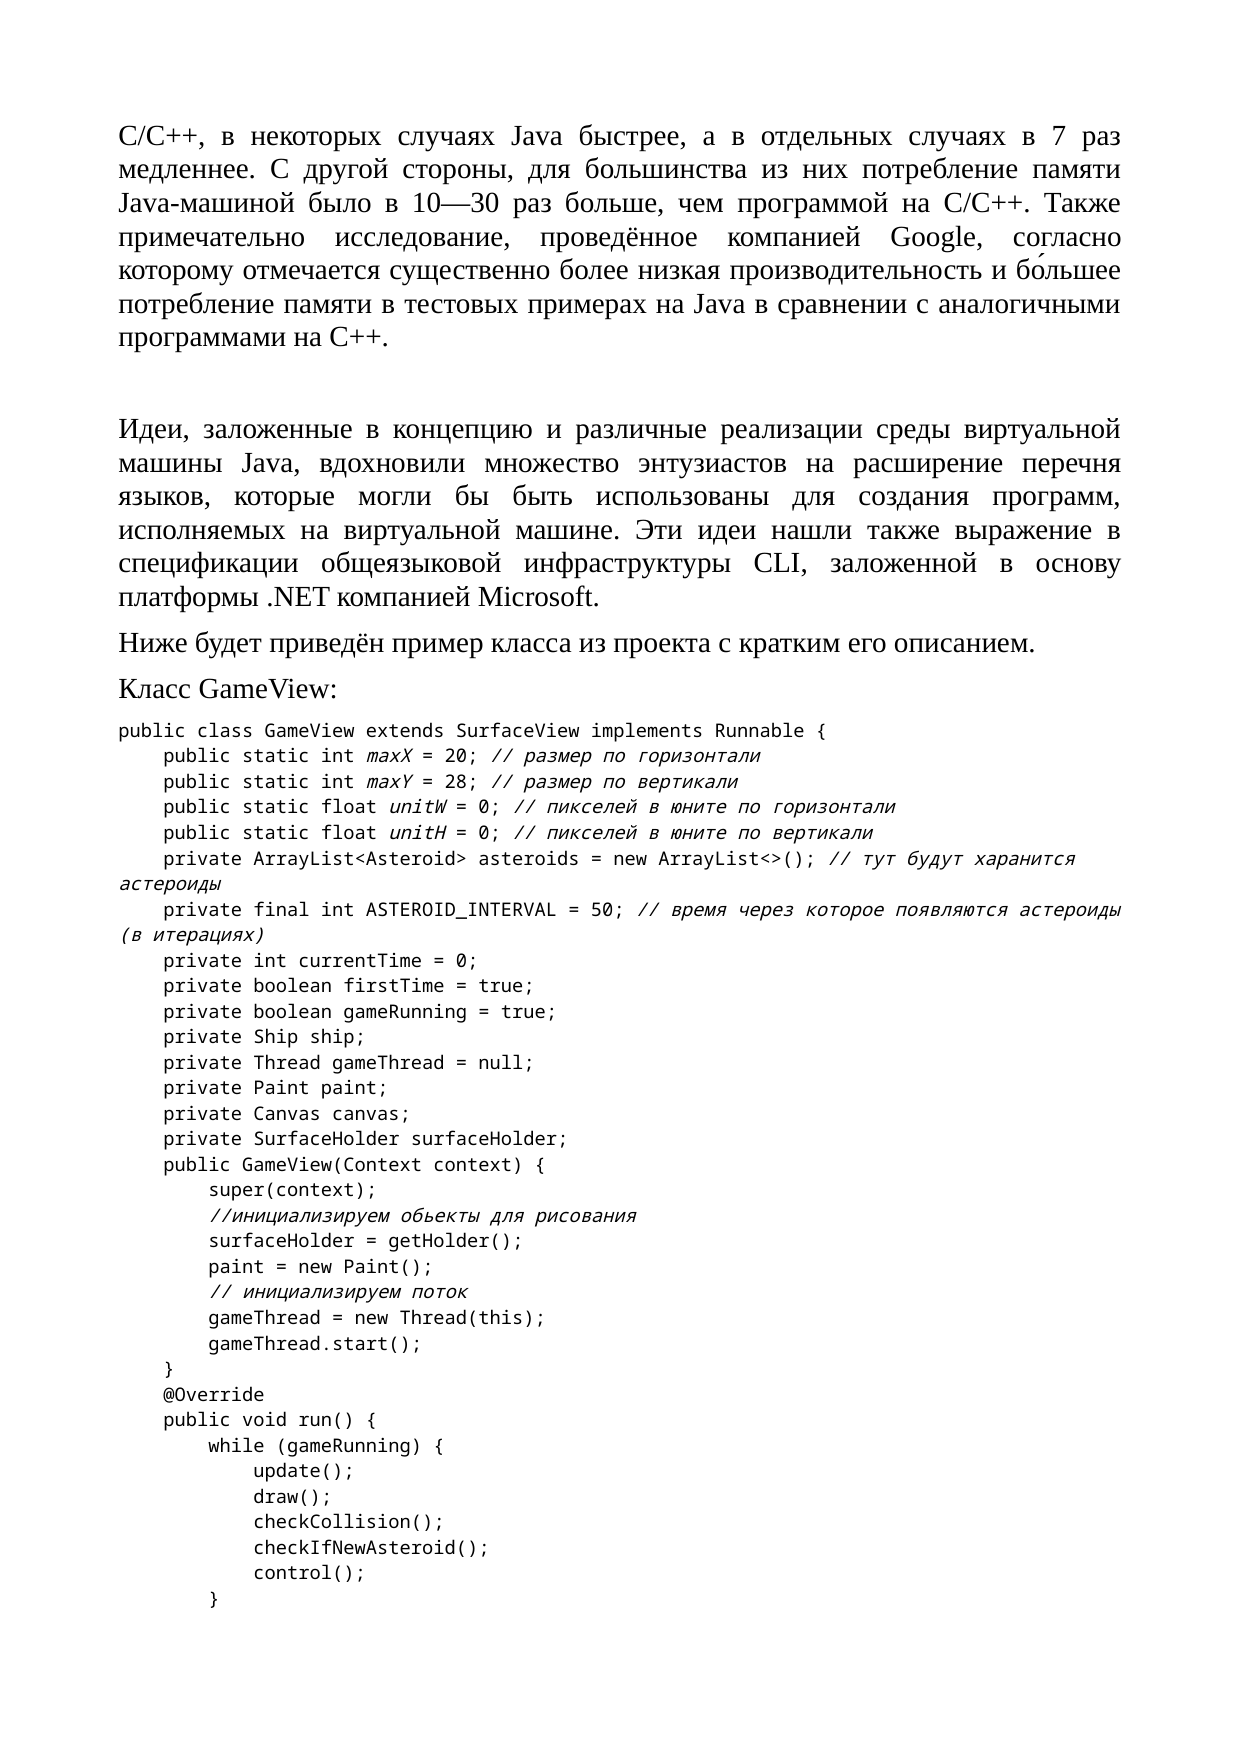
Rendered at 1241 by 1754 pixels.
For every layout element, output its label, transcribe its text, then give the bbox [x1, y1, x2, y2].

text checkIfNewAsteroid(); [118, 1534, 1122, 1559]
text } [118, 1585, 1122, 1611]
text public static int maxX = 20; // размер по горизонтали [118, 743, 1122, 768]
text private Paint paint; [118, 1074, 1122, 1100]
text public void run() { [118, 1406, 1122, 1432]
text gameThread = new Thread(this); [118, 1304, 1122, 1330]
text private boolean firstTime = true; [118, 972, 1122, 998]
text Класс GameView: [118, 671, 1122, 705]
text private Canvas canvas; [118, 1100, 1122, 1126]
text } [118, 1355, 1122, 1381]
text // инициализируем поток [118, 1279, 1122, 1304]
text private Thread gameThread = null; [118, 1049, 1122, 1074]
text public class GameView extends SurfaceView implements Runnable { [118, 717, 1122, 743]
text checkCollision(); [118, 1508, 1122, 1534]
text public static float unitH = 0; // пикселей в юните по вертикали [118, 819, 1122, 845]
text public GameView(Context context) { [118, 1151, 1122, 1177]
text @Override [118, 1381, 1122, 1406]
text private boolean gameRunning = true; [118, 998, 1122, 1023]
text public static float unitW = 0; // пикселей в юните по горизонтали [118, 794, 1122, 819]
text public static int maxY = 28; // размер по вертикали [118, 768, 1122, 794]
text private int currentTime = 0; [118, 947, 1122, 972]
text update(); [118, 1457, 1122, 1483]
text while (gameRunning) { [118, 1432, 1122, 1457]
text Идеи, заложенные в концепцию и различные реализации среды виртуальной машины Java, вдохновили множество энтузиастов на расширение перечня языков, которые могли бы быть использованы для создания программ, исполняемых на виртуальной машине. Эти идеи нашли также выражение в спецификации общеязыковой инфраструктуры CLI, заложенной в основу платформы .NET компанией Microsoft. [118, 411, 1122, 613]
text private Ship ship; [118, 1023, 1122, 1049]
text super(context); [118, 1177, 1122, 1202]
text Ниже будет приведён пример класса из проекта с кратким его описанием. [118, 625, 1122, 659]
text private ArrayList<Asteroid> asteroids = new ArrayList<>(); // тут будут харанится астероиды [118, 845, 1122, 896]
text private final int ASTEROID_INTERVAL = 50; // время через которое появляются астероиды (в итерациях) [118, 896, 1122, 947]
text gameThread.start(); [118, 1330, 1122, 1355]
text draw(); [118, 1483, 1122, 1508]
text paint = new Paint(); [118, 1253, 1122, 1279]
text surfaceHolder = getHolder(); [118, 1228, 1122, 1253]
text control(); [118, 1559, 1122, 1585]
text //инициализируем обьекты для рисования [118, 1202, 1122, 1228]
text private SurfaceHolder surfaceHolder; [118, 1126, 1122, 1151]
text C/C++, в некоторых случаях Java быстрее, а в отдельных случаях в 7 раз медленнее. С другой стороны, для большинства из них потребление памяти Java-машиной было в 10—30 раз больше, чем программой на C/C++. Также примечательно исследование, проведённое компанией Google, согласно которому отмечается существенно более низкая производительность и бо́льшее потребление памяти в тестовых примерах на Java в сравнении с аналогичными программами на C++. [118, 118, 1122, 353]
